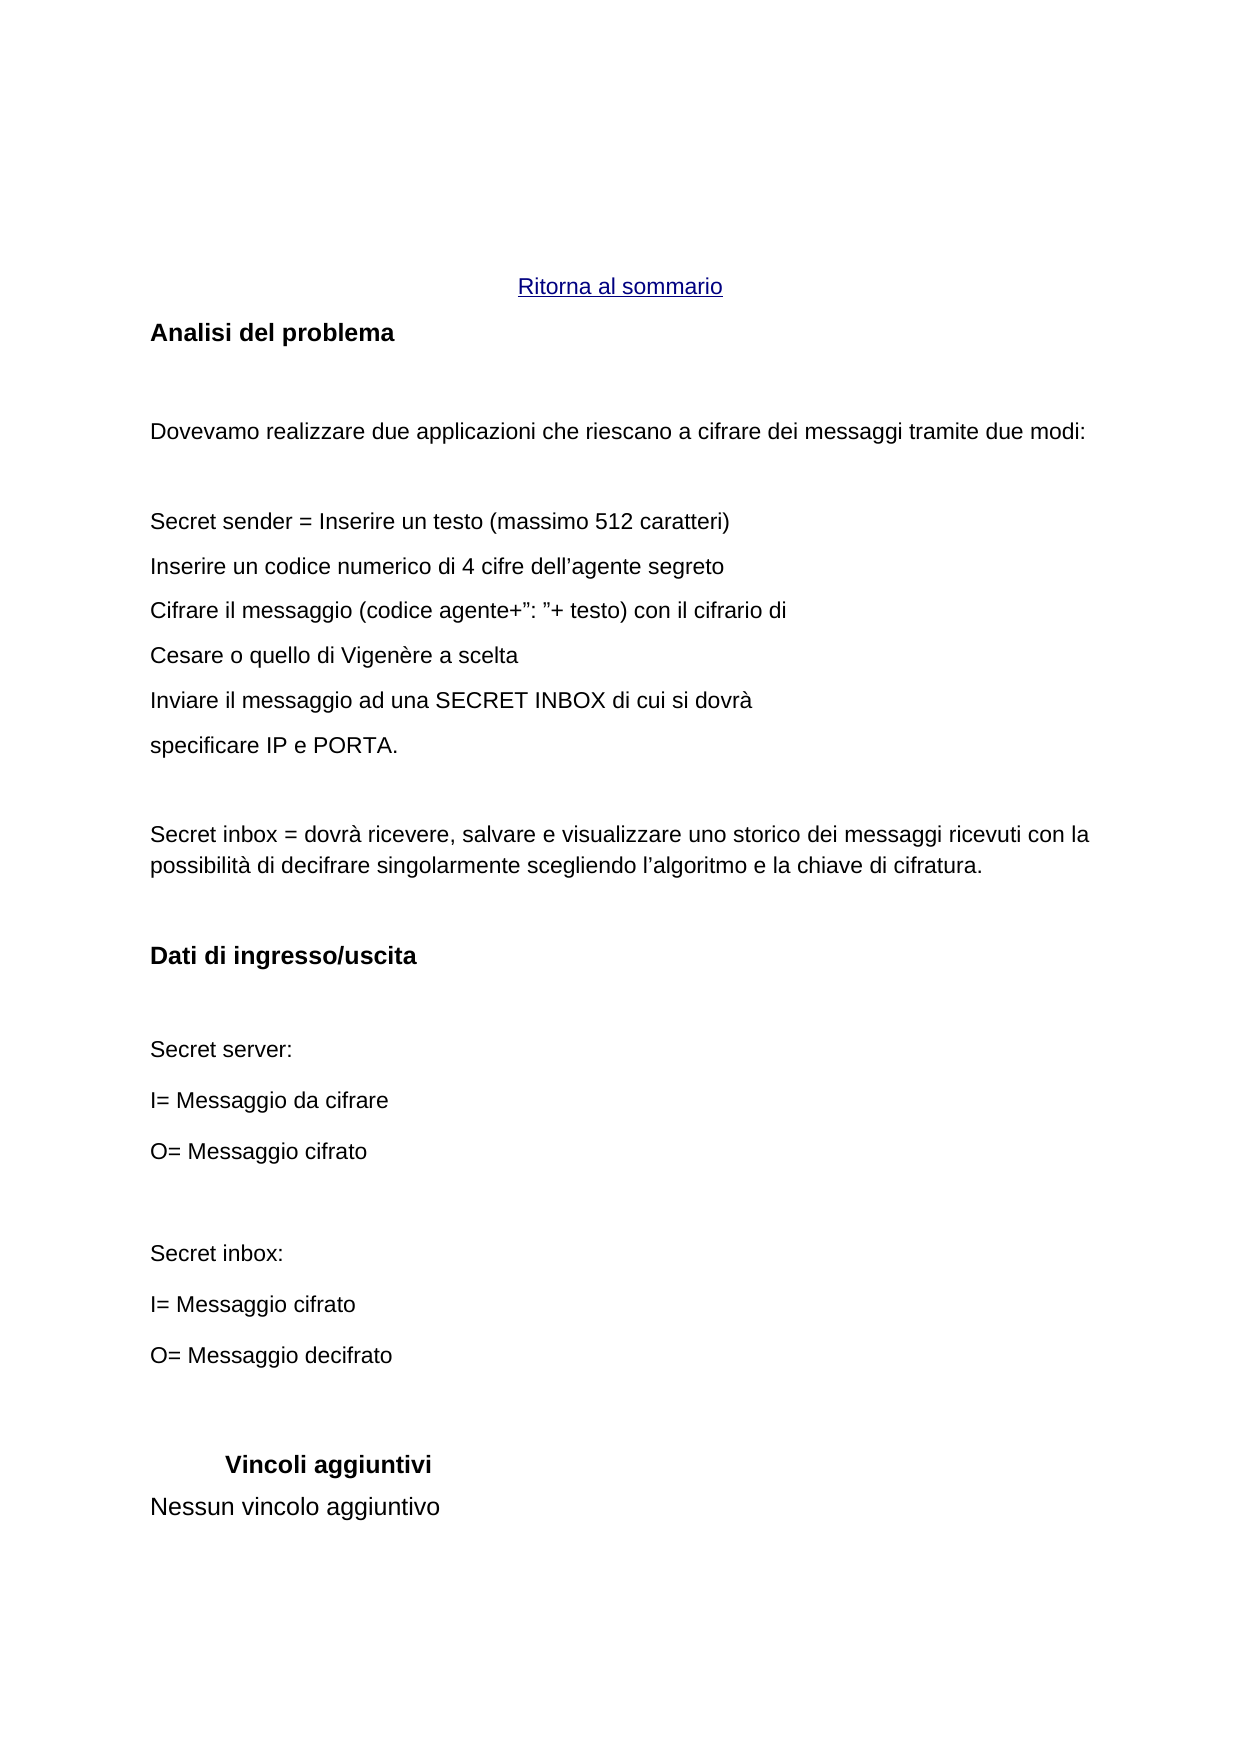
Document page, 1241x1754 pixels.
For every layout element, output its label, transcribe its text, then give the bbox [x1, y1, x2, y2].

text Dovevamo realizzare due applicazioni che riescano a cifrare dei messaggi tramite due modi: [150, 418, 1090, 445]
text O= Messaggio decifrato [150, 1342, 1090, 1368]
text Secret server: [150, 1036, 1090, 1063]
text Nessun vincolo aggiuntivo [150, 1491, 1090, 1520]
text Analisi del problema [150, 318, 1090, 346]
text Inserire un codice numerico di 4 cifre dell’agente segreto [150, 553, 1090, 579]
text Secret sender = Inserire un testo (massimo 512 caratteri) [150, 508, 1090, 534]
text I= Messaggio cifrato [150, 1291, 1090, 1317]
text Secret inbox = dovrà ricevere, salvare e visualizzare uno storico dei messaggi ricevuti con la possibilità di decifrare singolarmente scegliendo l’algoritmo e la chiave di cifratura. [150, 821, 1090, 878]
text Secret inbox: [150, 1240, 1090, 1267]
text Ritorna al sommario [150, 273, 1090, 299]
text Inviare il messaggio ad una SECRET INBOX di cui si dovrà [150, 687, 1090, 713]
subtitle Vincoli aggiuntivi [150, 1450, 1090, 1479]
text specificare IP e PORTA. [150, 732, 1090, 758]
text Cifrare il messaggio (codice agente+”: ”+ testo) con il cifrario di [150, 597, 1090, 624]
text Dati di ingresso/uscita [150, 941, 1090, 970]
text Cesare o quello di Vigenère a scelta [150, 642, 1090, 669]
text I= Messaggio da cifrare [150, 1087, 1090, 1114]
text O= Messaggio cifrato [150, 1138, 1090, 1165]
